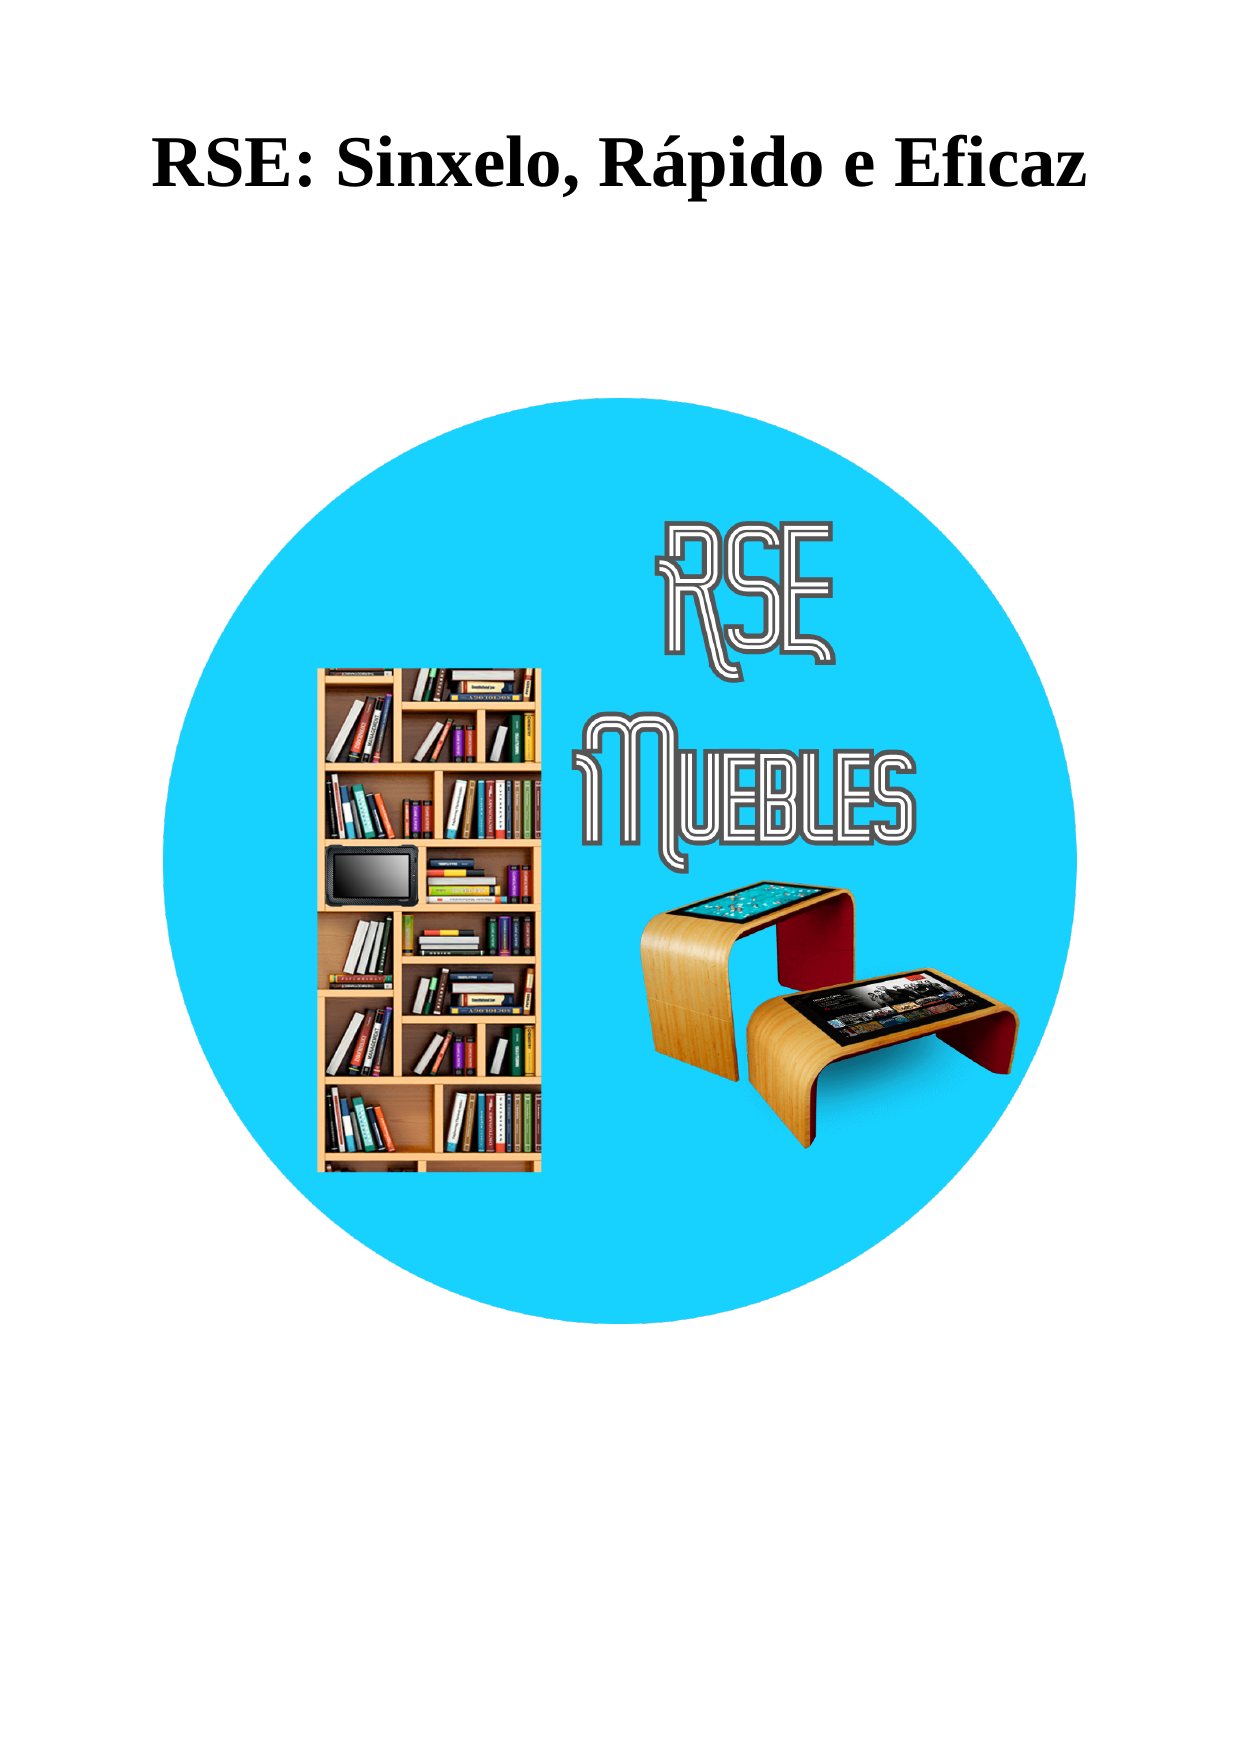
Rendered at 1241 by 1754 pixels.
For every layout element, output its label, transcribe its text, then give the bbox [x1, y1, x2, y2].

picture [393, 375, 848, 1342]
text RSE: Sinxelo, Rápido e Eficaz [118, 118, 1122, 202]
